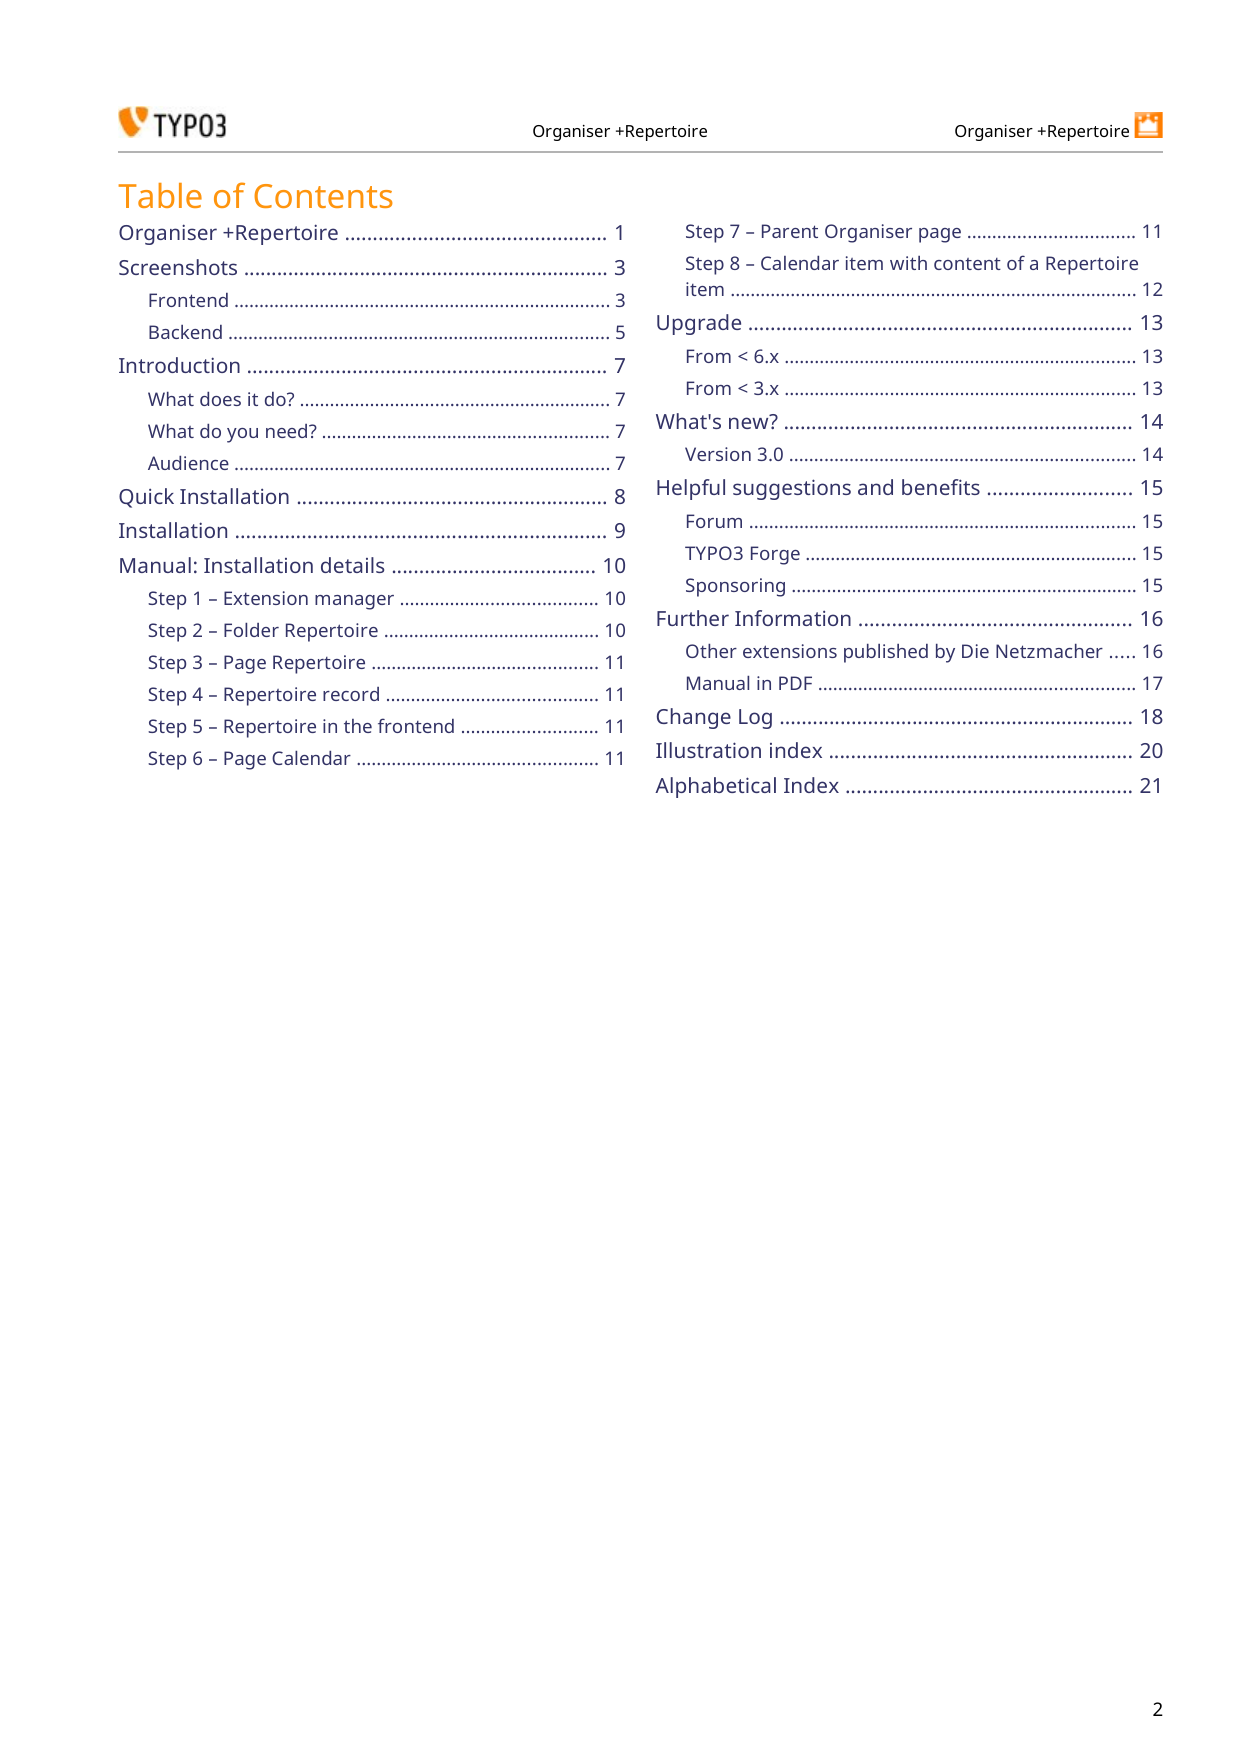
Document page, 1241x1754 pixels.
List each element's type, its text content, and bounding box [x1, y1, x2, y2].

text Version 3.0 14 [685, 441, 1163, 467]
text What do you need? 7 [148, 418, 626, 444]
text Audience 7 [148, 449, 626, 476]
text Manual in PDF 17 [685, 670, 1163, 696]
text Screenshots 3 [118, 253, 626, 281]
text Alphabetical Index 21 [655, 771, 1163, 799]
text From < 3.x 13 [685, 375, 1163, 401]
text What's new? 14 [655, 407, 1163, 435]
subtitle Table of Contents [118, 172, 1163, 218]
text Backend 5 [148, 319, 626, 345]
text Forum 15 [685, 508, 1163, 534]
text Quick Installation 8 [118, 482, 626, 510]
text Manual: Installation details 10 [118, 551, 626, 579]
text Step 5 – Repertoire in the frontend 11 [148, 713, 626, 739]
text Organiser +Repertoire 1 [118, 218, 626, 247]
text Installation 9 [118, 516, 626, 544]
text Step 4 – Repertoire record 11 [148, 681, 626, 707]
text Upgrade 13 [655, 308, 1163, 337]
text From < 6.x 13 [685, 343, 1163, 369]
text Other extensions published by Die Netzmacher 16 [685, 638, 1163, 664]
text Step 6 – Page Calendar 11 [148, 745, 626, 771]
text What does it do? 7 [148, 386, 626, 412]
text Frontend 3 [148, 287, 626, 313]
text Step 3 – Page Repertoire 11 [148, 649, 626, 675]
text Step 7 – Parent Organiser page 11 [685, 218, 1163, 244]
text Further Information 16 [655, 603, 1163, 632]
text Step 2 – Folder Repertoire 10 [148, 617, 626, 643]
text Illustration index 20 [655, 736, 1163, 765]
text TYPO3 Forge 15 [685, 539, 1163, 566]
text Sponsoring 15 [685, 572, 1163, 598]
text Helpful suggestions and benefits 15 [655, 473, 1163, 502]
picture [1134, 112, 1163, 138]
text Introduction 7 [118, 351, 626, 380]
text Step 1 – Extension manager 10 [148, 585, 626, 611]
picture [118, 106, 227, 138]
text Change Log 18 [655, 702, 1163, 731]
text Step 8 – Calendar item with content of a Repertoire item 12 [685, 250, 1163, 302]
